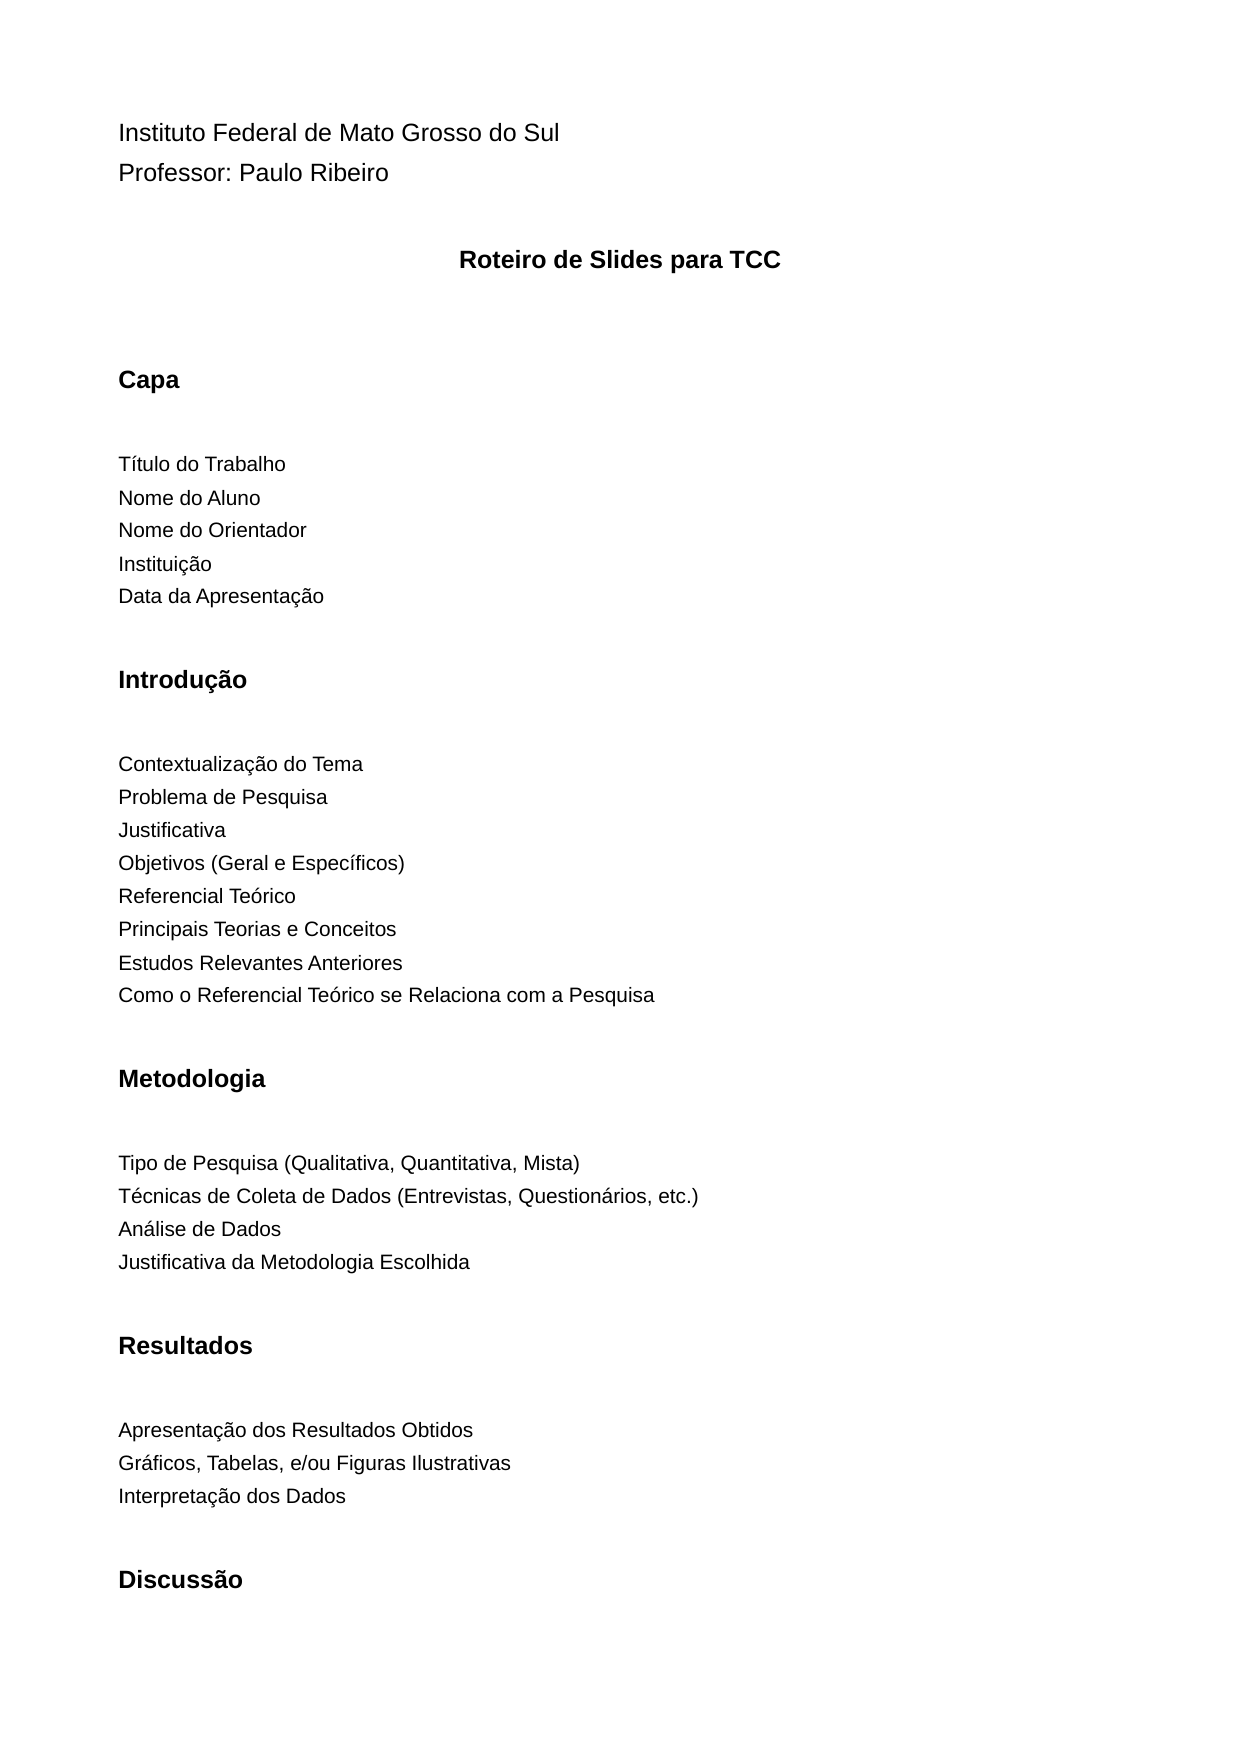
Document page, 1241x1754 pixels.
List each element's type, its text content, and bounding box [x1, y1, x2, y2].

text Objetivos (Geral e Específicos) [118, 851, 1122, 875]
text Data da Apresentação [118, 584, 1122, 608]
text Capa [118, 365, 1122, 394]
text Como o Referencial Teórico se Relaciona com a Pesquisa [118, 983, 1122, 1007]
text Tipo de Pesquisa (Qualitativa, Quantitativa, Mista) [118, 1151, 1122, 1175]
text Interpretação dos Dados [118, 1484, 1122, 1508]
text Apresentação dos Resultados Obtidos [118, 1418, 1122, 1442]
text Resultados [118, 1331, 1122, 1359]
text Análise de Dados [118, 1217, 1122, 1241]
text Justificativa [118, 818, 1122, 842]
text Gráficos, Tabelas, e/ou Figuras Ilustrativas [118, 1451, 1122, 1475]
text Introdução [118, 665, 1122, 694]
text Professor: Paulo Ribeiro [118, 158, 1122, 186]
text Instituição [118, 551, 1122, 575]
text Problema de Pesquisa [118, 785, 1122, 809]
text Técnicas de Coleta de Dados (Entrevistas, Questionários, etc.) [118, 1184, 1122, 1208]
text Instituto Federal de Mato Grosso do Sul [118, 118, 1122, 147]
text Nome do Aluno [118, 485, 1122, 509]
text Estudos Relevantes Anteriores [118, 950, 1122, 974]
text Metodologia [118, 1064, 1122, 1093]
text Justificativa da Metodologia Escolhida [118, 1250, 1122, 1274]
text Contextualização do Tema [118, 752, 1122, 776]
text Título do Trabalho [118, 452, 1122, 476]
text Roteiro de Slides para TCC [118, 245, 1122, 274]
text Principais Teorias e Conceitos [118, 917, 1122, 941]
text Referencial Teórico [118, 884, 1122, 908]
text Discussão [118, 1565, 1122, 1593]
text Nome do Orientador [118, 518, 1122, 542]
